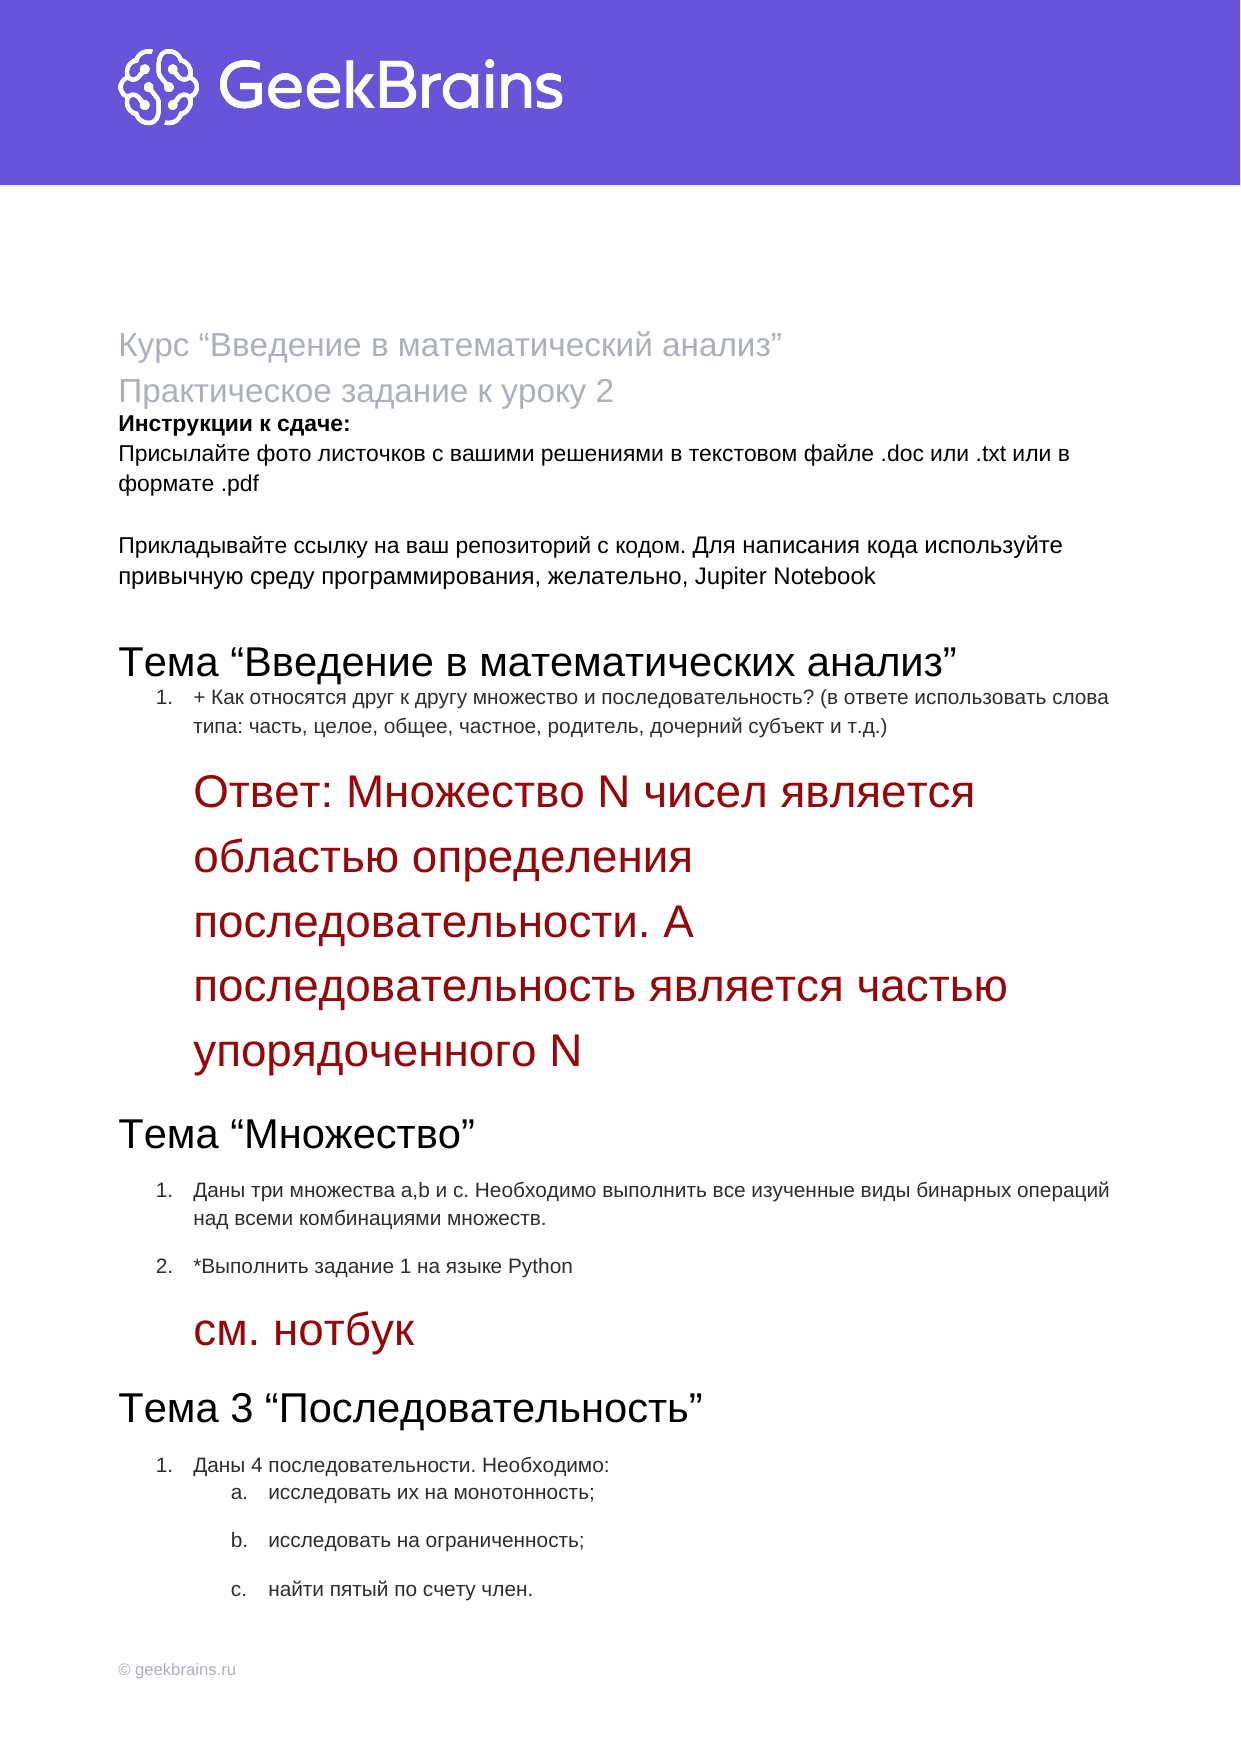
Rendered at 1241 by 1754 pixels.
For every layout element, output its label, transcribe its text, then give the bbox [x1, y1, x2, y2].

list исследовать на ограниченность; [231, 1528, 1122, 1552]
list исследовать их на монотонность; [231, 1480, 1122, 1504]
text Присылайте фото листочков с вашими решениями в текстовом файле .doc или .txt или в формате .pdf [118, 440, 1122, 497]
list + Как относятся друг к другу множество и последовательность? (в ответе использовать слова типа: часть, целое, общее, частное, родитель, дочерний субъект и т.д.) [156, 685, 1122, 738]
list *Выполнить задание 1 на языке Python [156, 1254, 1122, 1278]
text Прикладывайте ссылку на ваш репозиторий с кодом. Для написания кода используйте привычную среду программирования, желательно, Jupiter Notebook [118, 531, 1122, 590]
list Ответ: Множество N чисел является областью определения последовательности. А последовательность является частью упорядоченного N [156, 764, 1122, 1076]
list Даны 4 последовательности. Необходимо: [156, 1452, 1122, 1476]
list найти пятый по счету член. [231, 1577, 1122, 1601]
picture [118, 46, 564, 128]
text Инструкции к сдаче: [118, 410, 1122, 436]
title Тема “Множество” [118, 1109, 1122, 1157]
title Тема 3 “Последовательность” [118, 1384, 1122, 1432]
list Даны три множества a,b и с. Необходимо выполнить все изученные виды бинарных операций над всеми комбинациями множеств. [156, 1178, 1122, 1229]
title Тема “Введение в математических анализ” [118, 637, 1122, 685]
list см. нотбук [156, 1302, 1122, 1355]
